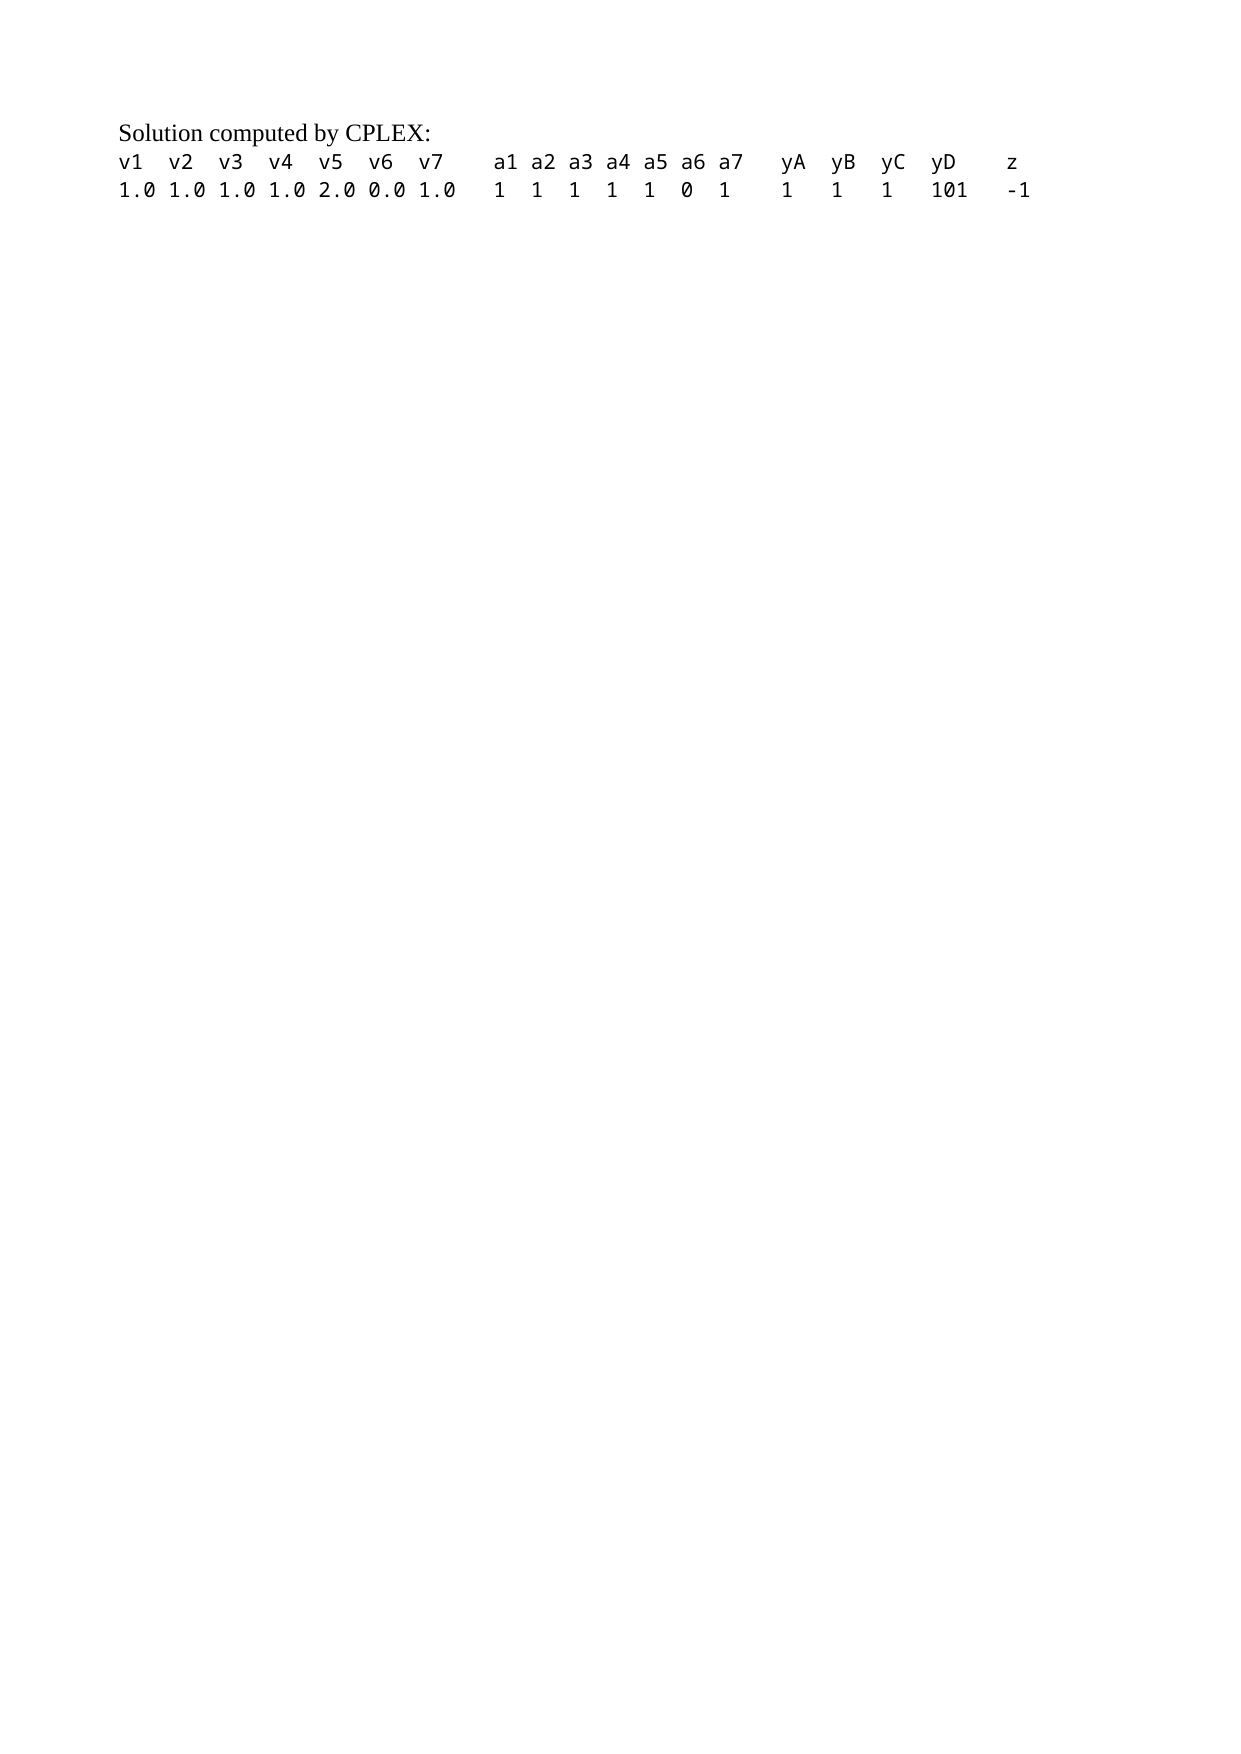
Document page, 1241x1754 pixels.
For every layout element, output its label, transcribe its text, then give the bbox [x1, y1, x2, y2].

text 1.0 1.0 1.0 1.0 2.0 0.0 1.0 1 1 1 1 1 0 1 1 1 1 101 -1 [118, 175, 1122, 204]
text Solution computed by CPLEX: [118, 118, 1122, 147]
text v1 v2 v3 v4 v5 v6 v7 a1 a2 a3 a4 a5 a6 a7 yA yB yC yD z [118, 147, 1122, 175]
